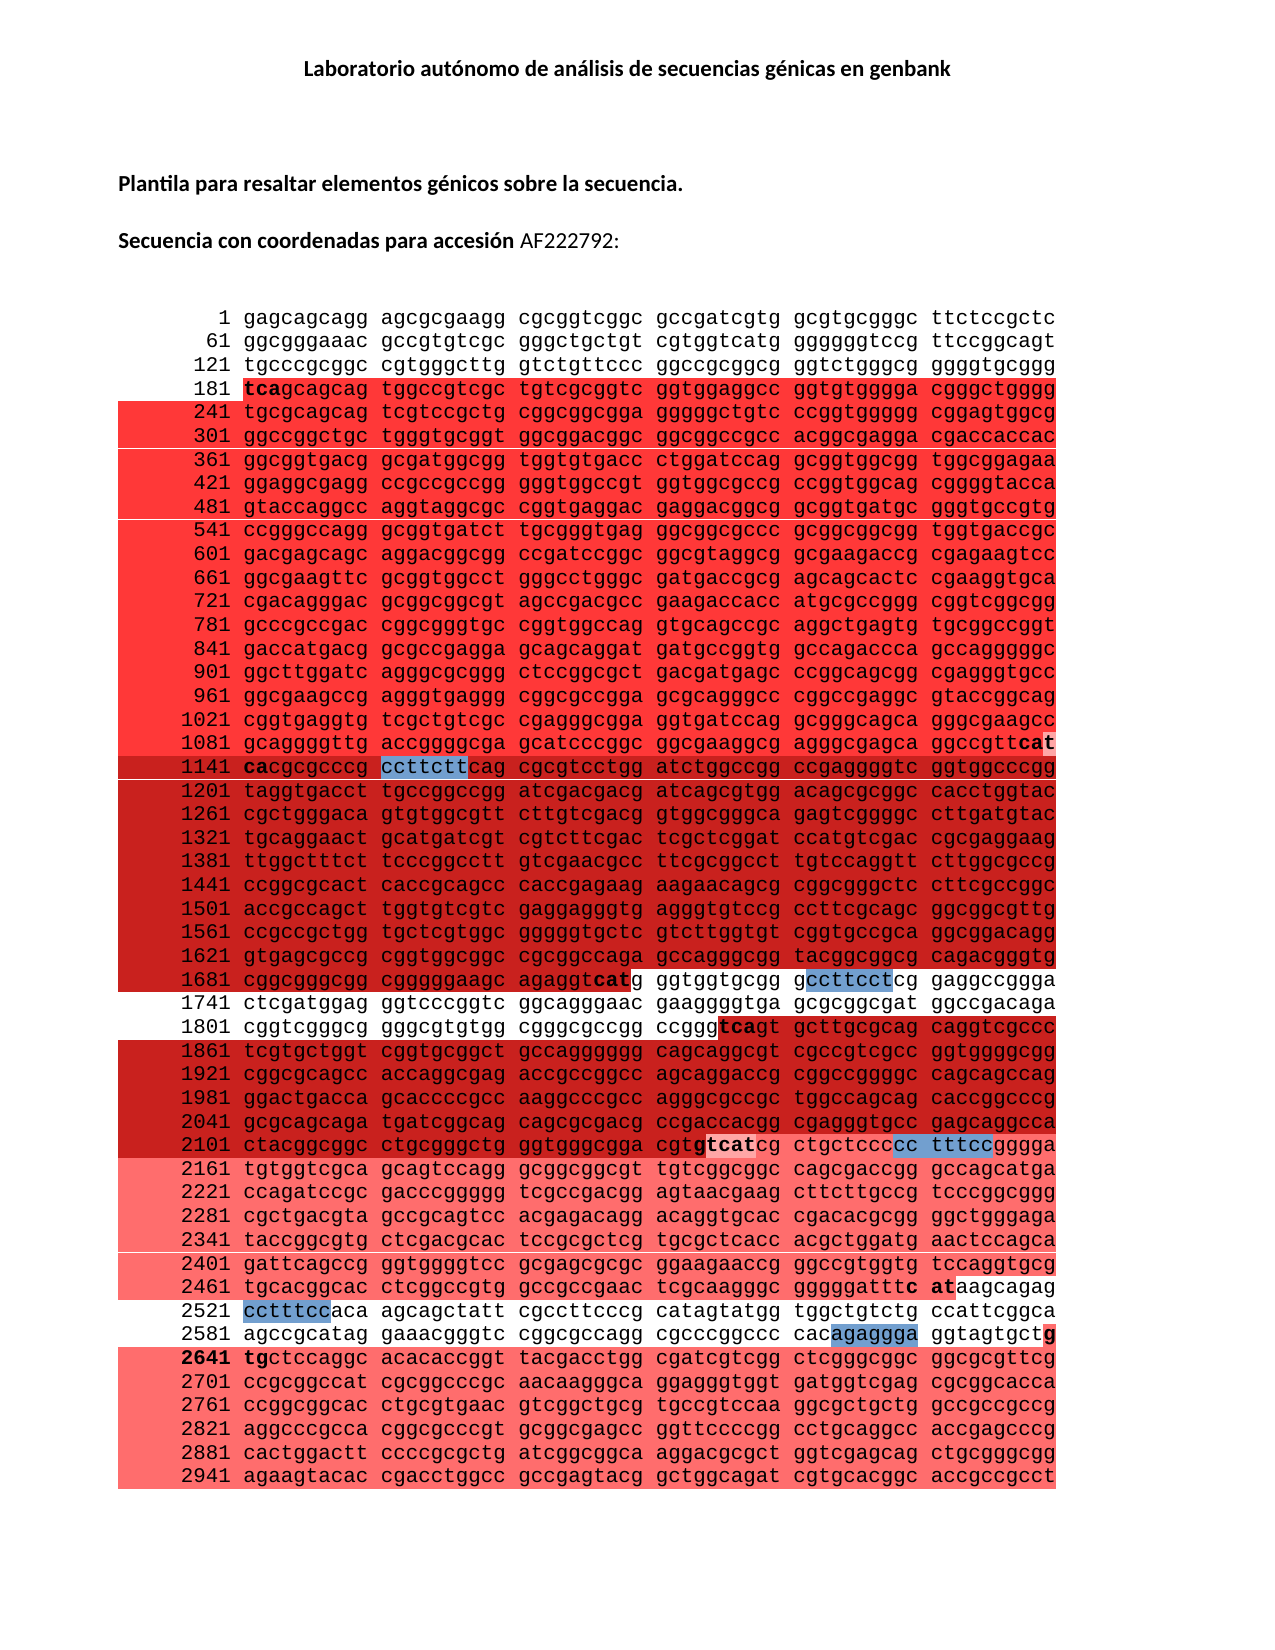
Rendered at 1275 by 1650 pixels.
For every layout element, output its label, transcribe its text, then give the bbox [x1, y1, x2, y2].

text 961 ggcgaagccg agggtgaggg cggcgccgga gcgcagggcc cggccgaggc gtaccggcag [118, 685, 1137, 709]
text 1681 cggcgggcgg cgggggaagc agaggtcatg ggtggtgcgg gccttcctcg gaggccggga [118, 969, 1137, 992]
text 2041 gcgcagcaga tgatcggcag cagcgcgacg ccgaccacgg cgagggtgcc gagcaggcca [118, 1111, 1137, 1134]
text 2221 ccagatccgc gacccggggg tcgccgacgg agtaacgaag cttcttgccg tcccggcggg [118, 1182, 1137, 1205]
text Plantila para resaltar elementos génicos sobre la secuencia. [118, 169, 1137, 197]
text 1201 taggtgacct tgccggccgg atcgacgacg atcagcgtgg acagcgcggc cacctggtac [118, 779, 1137, 803]
text 2461 tgcacggcac ctcggccgtg gccgccgaac tcgcaagggc gggggatttc ataagcagag [118, 1276, 1137, 1300]
text 181 tcagcagcag tggccgtcgc tgtcgcggtc ggtggaggcc ggtgtgggga cgggctgggg [118, 378, 1137, 401]
text 421 ggaggcgagg ccgccgccgg gggtggccgt ggtggcgccg ccggtggcag cggggtacca [118, 472, 1137, 496]
text 301 ggccggctgc tgggtgcggt ggcggacggc ggcggccgcc acggcgagga cgaccaccac [118, 425, 1137, 448]
text 1141 cacgcgcccg ccttcttcag cgcgtcctgg atctggccgg ccgaggggtc ggtggcccgg [118, 756, 1137, 779]
text 2521 cctttccaca agcagctatt cgccttcccg catagtatgg tggctgtctg ccattcggca [118, 1300, 1137, 1323]
text 601 gacgagcagc aggacggcgg ccgatccggc ggcgtaggcg gcgaagaccg cgagaagtcc [118, 543, 1137, 567]
text Laboratorio autónomo de análisis de secuencias génicas en genbank [118, 54, 1137, 82]
text 481 gtaccaggcc aggtaggcgc cggtgaggac gaggacggcg gcggtgatgc gggtgccgtg [118, 496, 1137, 519]
text 2821 aggcccgcca cggcgcccgt gcggcgagcc ggttccccgg cctgcaggcc accgagcccg [118, 1418, 1137, 1442]
text 1741 ctcgatggag ggtcccggtc ggcagggaac gaaggggtga gcgcggcgat ggccgacaga [118, 992, 1137, 1016]
text 1321 tgcaggaact gcatgatcgt cgtcttcgac tcgctcggat ccatgtcgac cgcgaggaag [118, 827, 1137, 851]
text 2341 taccggcgtg ctcgacgcac tccgcgctcg tgcgctcacc acgctggatg aactccagca [118, 1229, 1137, 1252]
text 661 ggcgaagttc gcggtggcct gggcctgggc gatgaccgcg agcagcactc cgaaggtgca [118, 567, 1137, 590]
text 2101 ctacggcggc ctgcgggctg ggtgggcgga cgtgtcatcg ctgctccccc tttccgggga [118, 1134, 1137, 1158]
text 241 tgcgcagcag tcgtccgctg cggcggcgga gggggctgtc ccggtggggg cggagtggcg [118, 401, 1137, 425]
text 1621 gtgagcgccg cggtggcggc cgcggccaga gccagggcgg tacggcggcg cagacgggtg [118, 945, 1137, 969]
text 1921 cggcgcagcc accaggcgag accgccggcc agcaggaccg cggccggggc cagcagccag [118, 1063, 1137, 1087]
text 1 gagcagcagg agcgcgaagg cgcggtcggc gccgatcgtg gcgtgcgggc ttctccgctc [118, 307, 1137, 330]
text Secuencia con coordenadas para accesión AF222792: [118, 226, 1137, 254]
text 2881 cactggactt ccccgcgctg atcggcggca aggacgcgct ggtcgagcag ctgcgggcgg [118, 1442, 1137, 1465]
text 1561 ccgccgctgg tgctcgtggc gggggtgctc gtcttggtgt cggtgccgca ggcggacagg [118, 921, 1137, 945]
text 1021 cggtgaggtg tcgctgtcgc cgagggcgga ggtgatccag gcgggcagca gggcgaagcc [118, 709, 1137, 732]
text 2641 tgctccaggc acacaccggt tacgacctgg cgatcgtcgg ctcgggcggc ggcgcgttcg [118, 1347, 1137, 1371]
text 781 gcccgccgac cggcgggtgc cggtggccag gtgcagccgc aggctgagtg tgcggccggt [118, 614, 1137, 638]
text 2161 tgtggtcgca gcagtccagg gcggcggcgt tgtcggcggc cagcgaccgg gccagcatga [118, 1158, 1137, 1182]
text 2401 gattcagccg ggtggggtcc gcgagcgcgc ggaagaaccg ggccgtggtg tccaggtgcg [118, 1252, 1137, 1276]
text 721 cgacagggac gcggcggcgt agccgacgcc gaagaccacc atgcgccggg cggtcggcgg [118, 590, 1137, 614]
text 121 tgcccgcggc cgtgggcttg gtctgttccc ggccgcggcg ggtctgggcg ggggtgcggg [118, 354, 1137, 378]
text 1381 ttggctttct tcccggcctt gtcgaacgcc ttcgcggcct tgtccaggtt cttggcgccg [118, 851, 1137, 874]
text 1081 gcaggggttg accggggcga gcatcccggc ggcgaaggcg agggcgagca ggccgttcat [118, 732, 1137, 756]
text 1261 cgctgggaca gtgtggcgtt cttgtcgacg gtggcgggca gagtcggggc cttgatgtac [118, 803, 1137, 827]
text 2761 ccggcggcac ctgcgtgaac gtcggctgcg tgccgtccaa ggcgctgctg gccgccgccg [118, 1394, 1137, 1418]
text 361 ggcggtgacg gcgatggcgg tggtgtgacc ctggatccag gcggtggcgg tggcggagaa [118, 448, 1137, 472]
text 2941 agaagtacac cgacctggcc gccgagtacg gctggcagat cgtgcacggc accgccgcct [118, 1465, 1137, 1489]
text 2581 agccgcatag gaaacgggtc cggcgccagg cgcccggccc cacagaggga ggtagtgctg [118, 1323, 1137, 1347]
text 541 ccgggccagg gcggtgatct tgcgggtgag ggcggcgccc gcggcggcgg tggtgaccgc [118, 519, 1137, 543]
text 901 ggcttggatc agggcgcggg ctccggcgct gacgatgagc ccggcagcgg cgagggtgcc [118, 661, 1137, 685]
text 61 ggcgggaaac gccgtgtcgc gggctgctgt cgtggtcatg ggggggtccg ttccggcagt [118, 330, 1137, 354]
text 1861 tcgtgctggt cggtgcggct gccagggggg cagcaggcgt cgccgtcgcc ggtggggcgg [118, 1040, 1137, 1063]
text 1801 cggtcgggcg gggcgtgtgg cgggcgccgg ccgggtcagt gcttgcgcag caggtcgccc [118, 1016, 1137, 1040]
text 1501 accgccagct tggtgtcgtc gaggagggtg agggtgtccg ccttcgcagc ggcggcgttg [118, 898, 1137, 921]
text 1981 ggactgacca gcaccccgcc aaggcccgcc agggcgccgc tggccagcag caccggcccg [118, 1087, 1137, 1111]
text 2701 ccgcggccat cgcggcccgc aacaagggca ggagggtggt gatggtcgag cgcggcacca [118, 1371, 1137, 1394]
text 841 gaccatgacg gcgccgagga gcagcaggat gatgccggtg gccagaccca gccagggggc [118, 638, 1137, 661]
text 2281 cgctgacgta gccgcagtcc acgagacagg acaggtgcac cgacacgcgg ggctgggaga [118, 1205, 1137, 1229]
text 1441 ccggcgcact caccgcagcc caccgagaag aagaacagcg cggcgggctc cttcgccggc [118, 874, 1137, 898]
